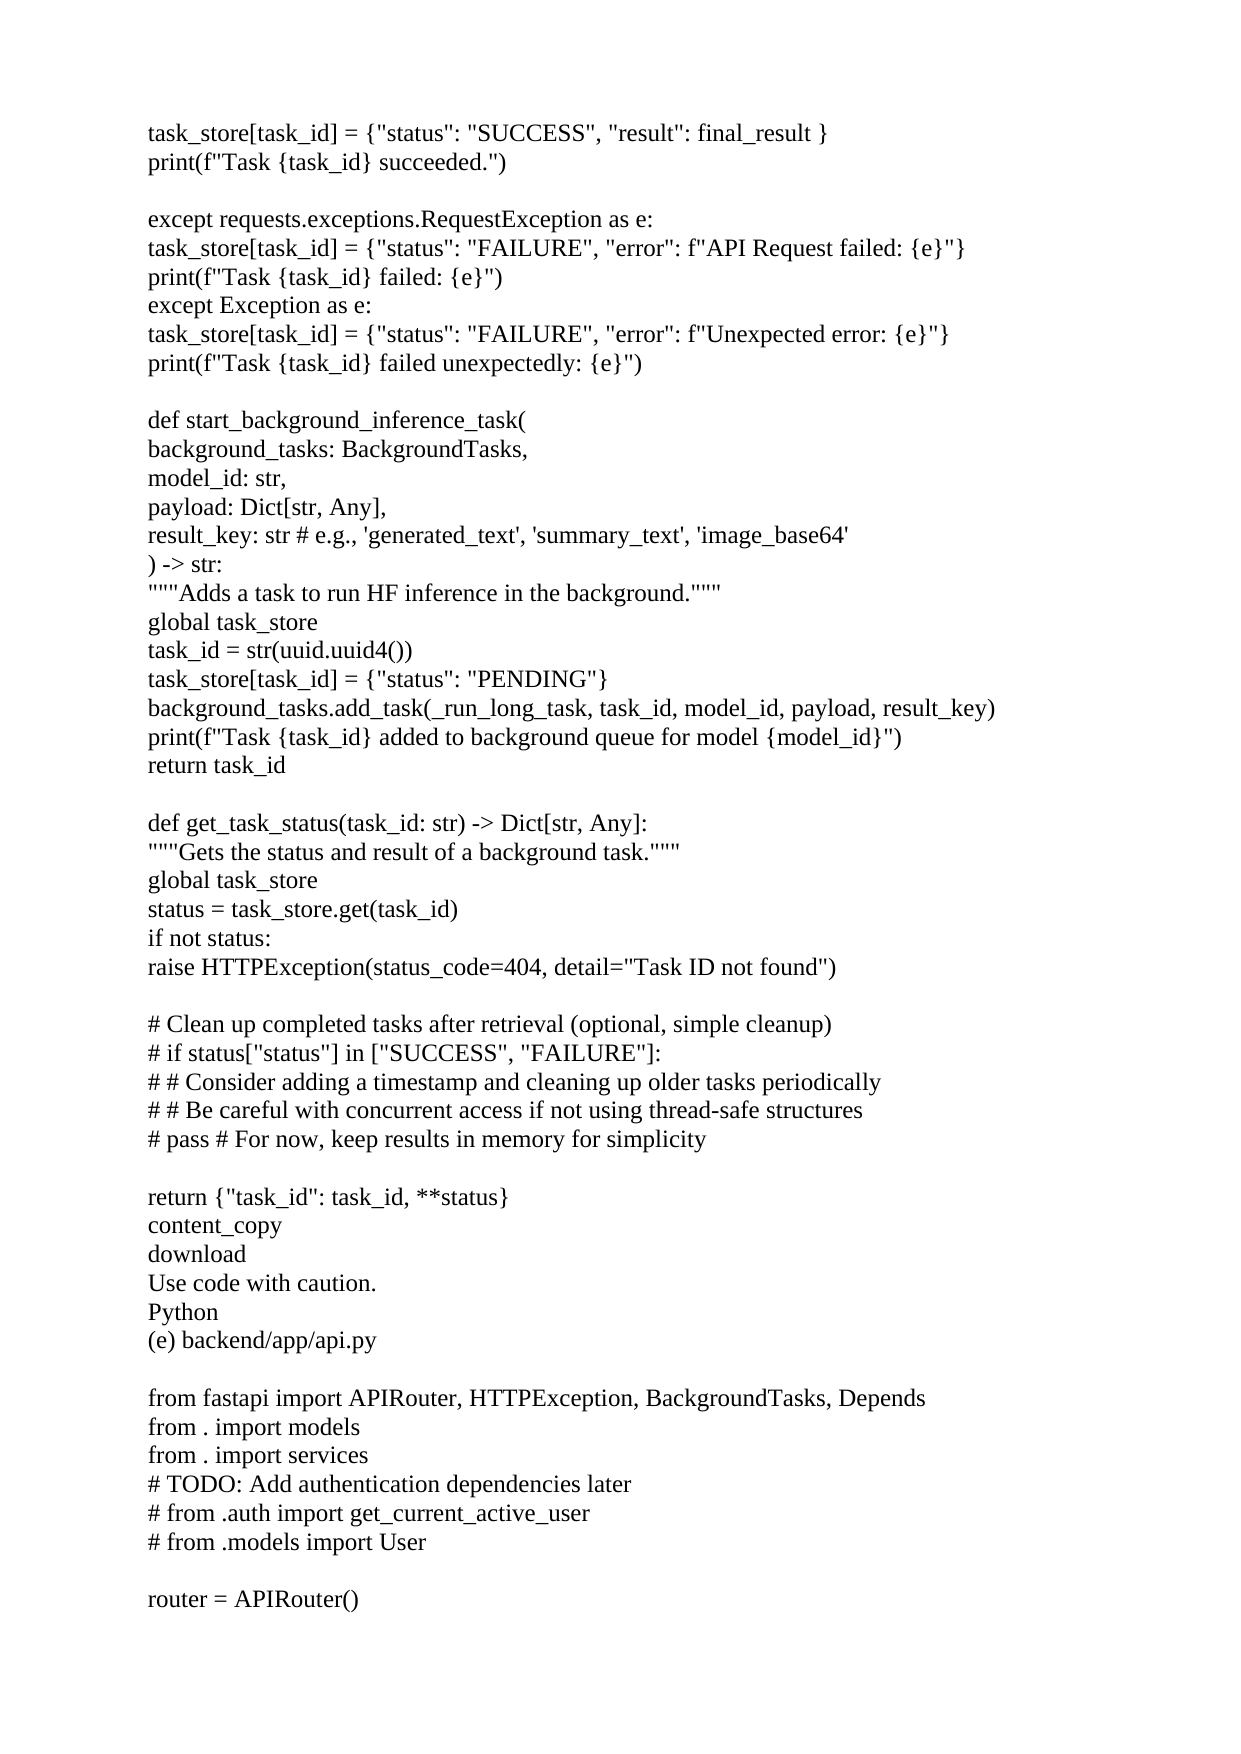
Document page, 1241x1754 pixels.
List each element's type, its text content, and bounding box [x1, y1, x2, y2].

text # if status["status"] in ["SUCCESS", "FAILURE"]: [118, 1038, 1122, 1067]
text """Gets the status and result of a background task.""" [118, 837, 1122, 866]
text except Exception as e: [118, 291, 1122, 319]
text def start_background_inference_task( [118, 406, 1122, 434]
text (e) backend/app/api.py [118, 1326, 1122, 1354]
text print(f"Task {task_id} added to background queue for model {model_id}") [118, 722, 1122, 751]
text # TODO: Add authentication dependencies later [118, 1469, 1122, 1498]
text from fastapi import APIRouter, HTTPException, BackgroundTasks, Depends [118, 1383, 1122, 1412]
text task_store[task_id] = {"status": "PENDING"} [118, 664, 1122, 693]
text return task_id [118, 751, 1122, 779]
text from . import services [118, 1441, 1122, 1469]
text if not status: [118, 923, 1122, 952]
text # from .auth import get_current_active_user [118, 1498, 1122, 1527]
text # Clean up completed tasks after retrieval (optional, simple cleanup) [118, 1009, 1122, 1038]
text download [118, 1239, 1122, 1268]
text background_tasks: BackgroundTasks, [118, 434, 1122, 463]
text # # Be careful with concurrent access if not using thread-safe structures [118, 1096, 1122, 1124]
text task_store[task_id] = {"status": "FAILURE", "error": f"Unexpected error: {e}"} [118, 319, 1122, 348]
text task_id = str(uuid.uuid4()) [118, 636, 1122, 664]
text # from .models import User [118, 1527, 1122, 1556]
text # pass # For now, keep results in memory for simplicity [118, 1124, 1122, 1153]
text model_id: str, [118, 463, 1122, 492]
text print(f"Task {task_id} failed: {e}") [118, 262, 1122, 291]
text status = task_store.get(task_id) [118, 894, 1122, 923]
text from . import models [118, 1412, 1122, 1441]
text global task_store [118, 607, 1122, 636]
text Use code with caution. [118, 1268, 1122, 1297]
text # # Consider adding a timestamp and cleaning up older tasks periodically [118, 1067, 1122, 1096]
text except requests.exceptions.RequestException as e: [118, 204, 1122, 233]
text return {"task_id": task_id, **status} [118, 1182, 1122, 1211]
text result_key: str # e.g., 'generated_text', 'summary_text', 'image_base64' [118, 521, 1122, 549]
text content_copy [118, 1211, 1122, 1239]
text raise HTTPException(status_code=404, detail="Task ID not found") [118, 952, 1122, 981]
text print(f"Task {task_id} succeeded.") [118, 147, 1122, 176]
text print(f"Task {task_id} failed unexpectedly: {e}") [118, 348, 1122, 377]
text ) -> str: [118, 549, 1122, 578]
text payload: Dict[str, Any], [118, 492, 1122, 521]
text def get_task_status(task_id: str) -> Dict[str, Any]: [118, 808, 1122, 837]
text Python [118, 1297, 1122, 1326]
text global task_store [118, 866, 1122, 894]
text task_store[task_id] = {"status": "SUCCESS", "result": final_result } [118, 118, 1122, 147]
text router = APIRouter() [118, 1584, 1122, 1613]
text task_store[task_id] = {"status": "FAILURE", "error": f"API Request failed: {e}"} [118, 233, 1122, 262]
text background_tasks.add_task(_run_long_task, task_id, model_id, payload, result_key) [118, 693, 1122, 722]
text """Adds a task to run HF inference in the background.""" [118, 578, 1122, 607]
